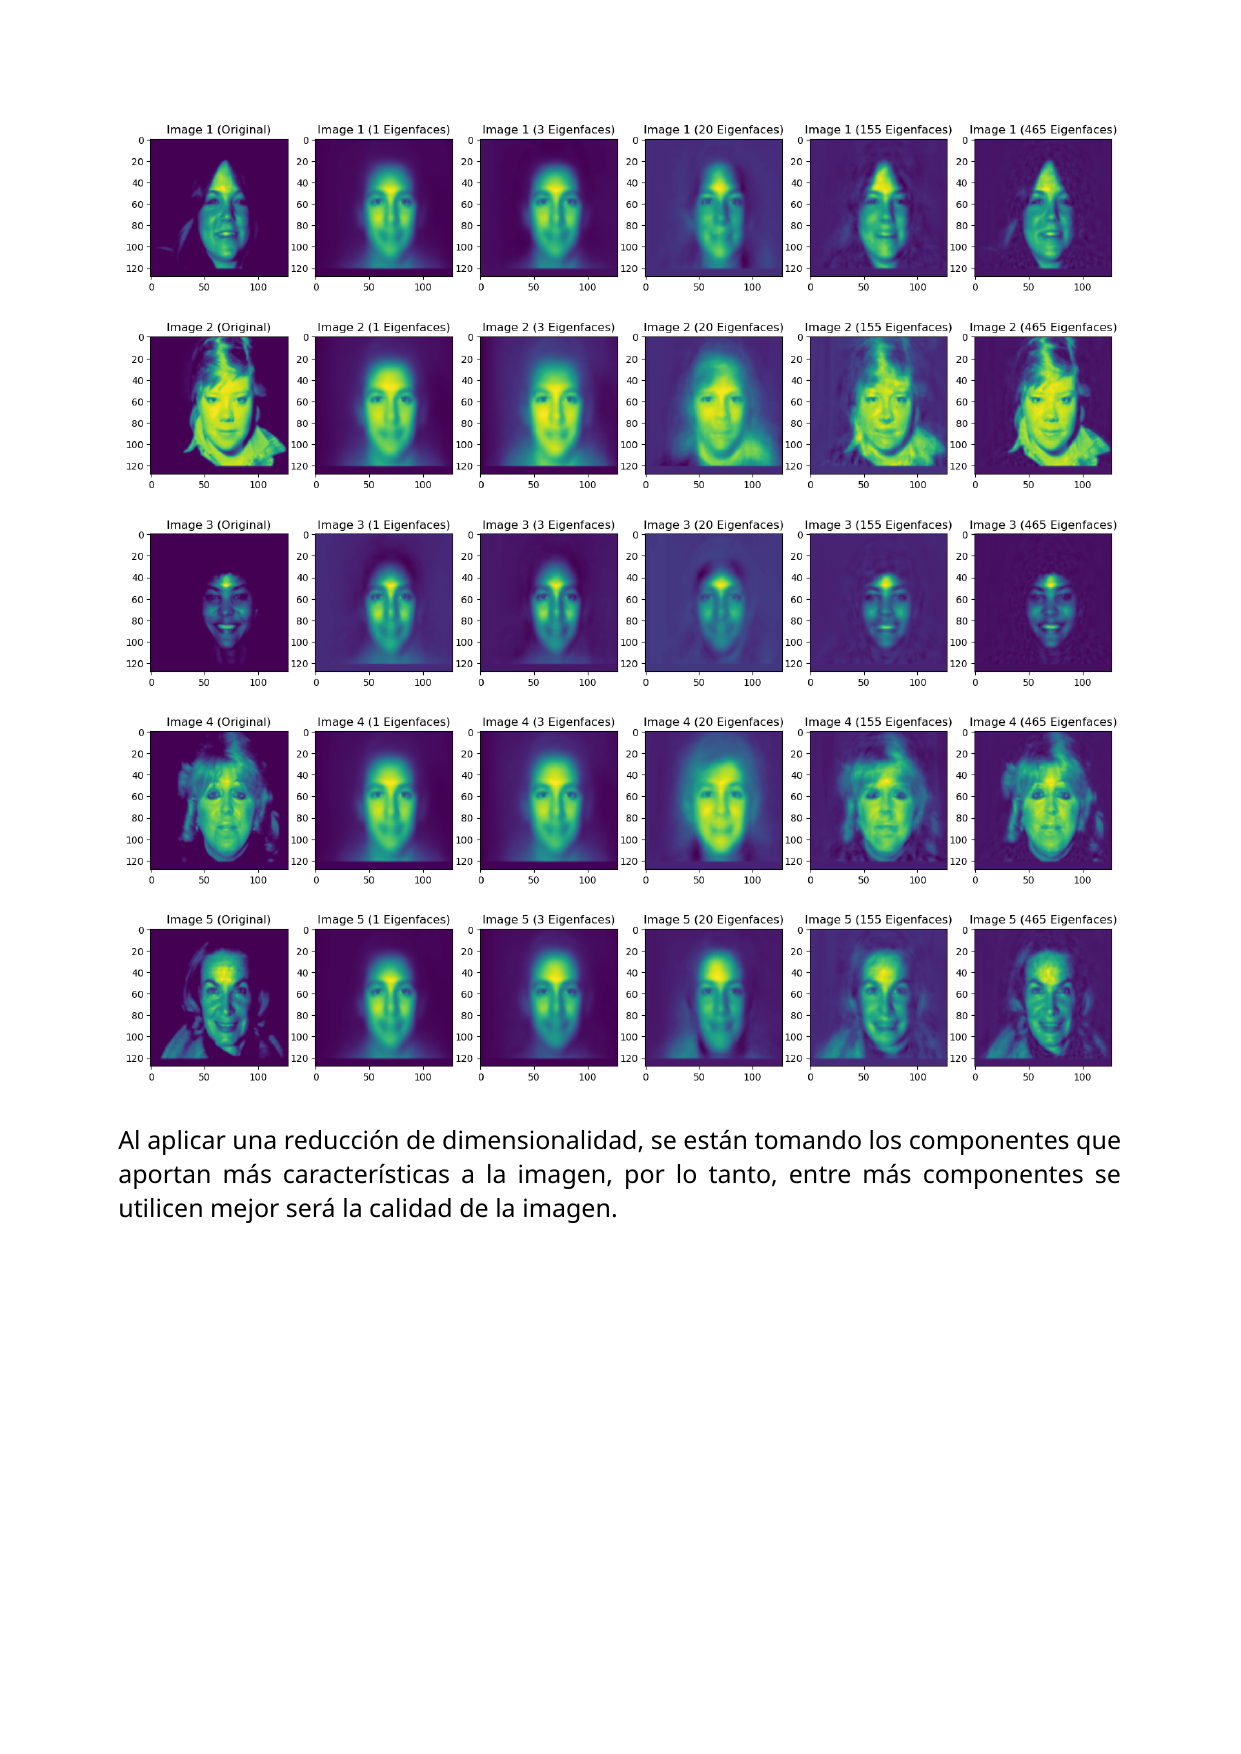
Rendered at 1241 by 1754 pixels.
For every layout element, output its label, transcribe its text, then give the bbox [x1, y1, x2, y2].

text Al aplicar una reducción de dimensionalidad, se están tomando los componentes que aportan más características a la imagen, por lo tanto, entre más componentes se utilicen mejor será la calidad de la imagen. [118, 1089, 1122, 1225]
picture [118, 118, 1123, 1089]
